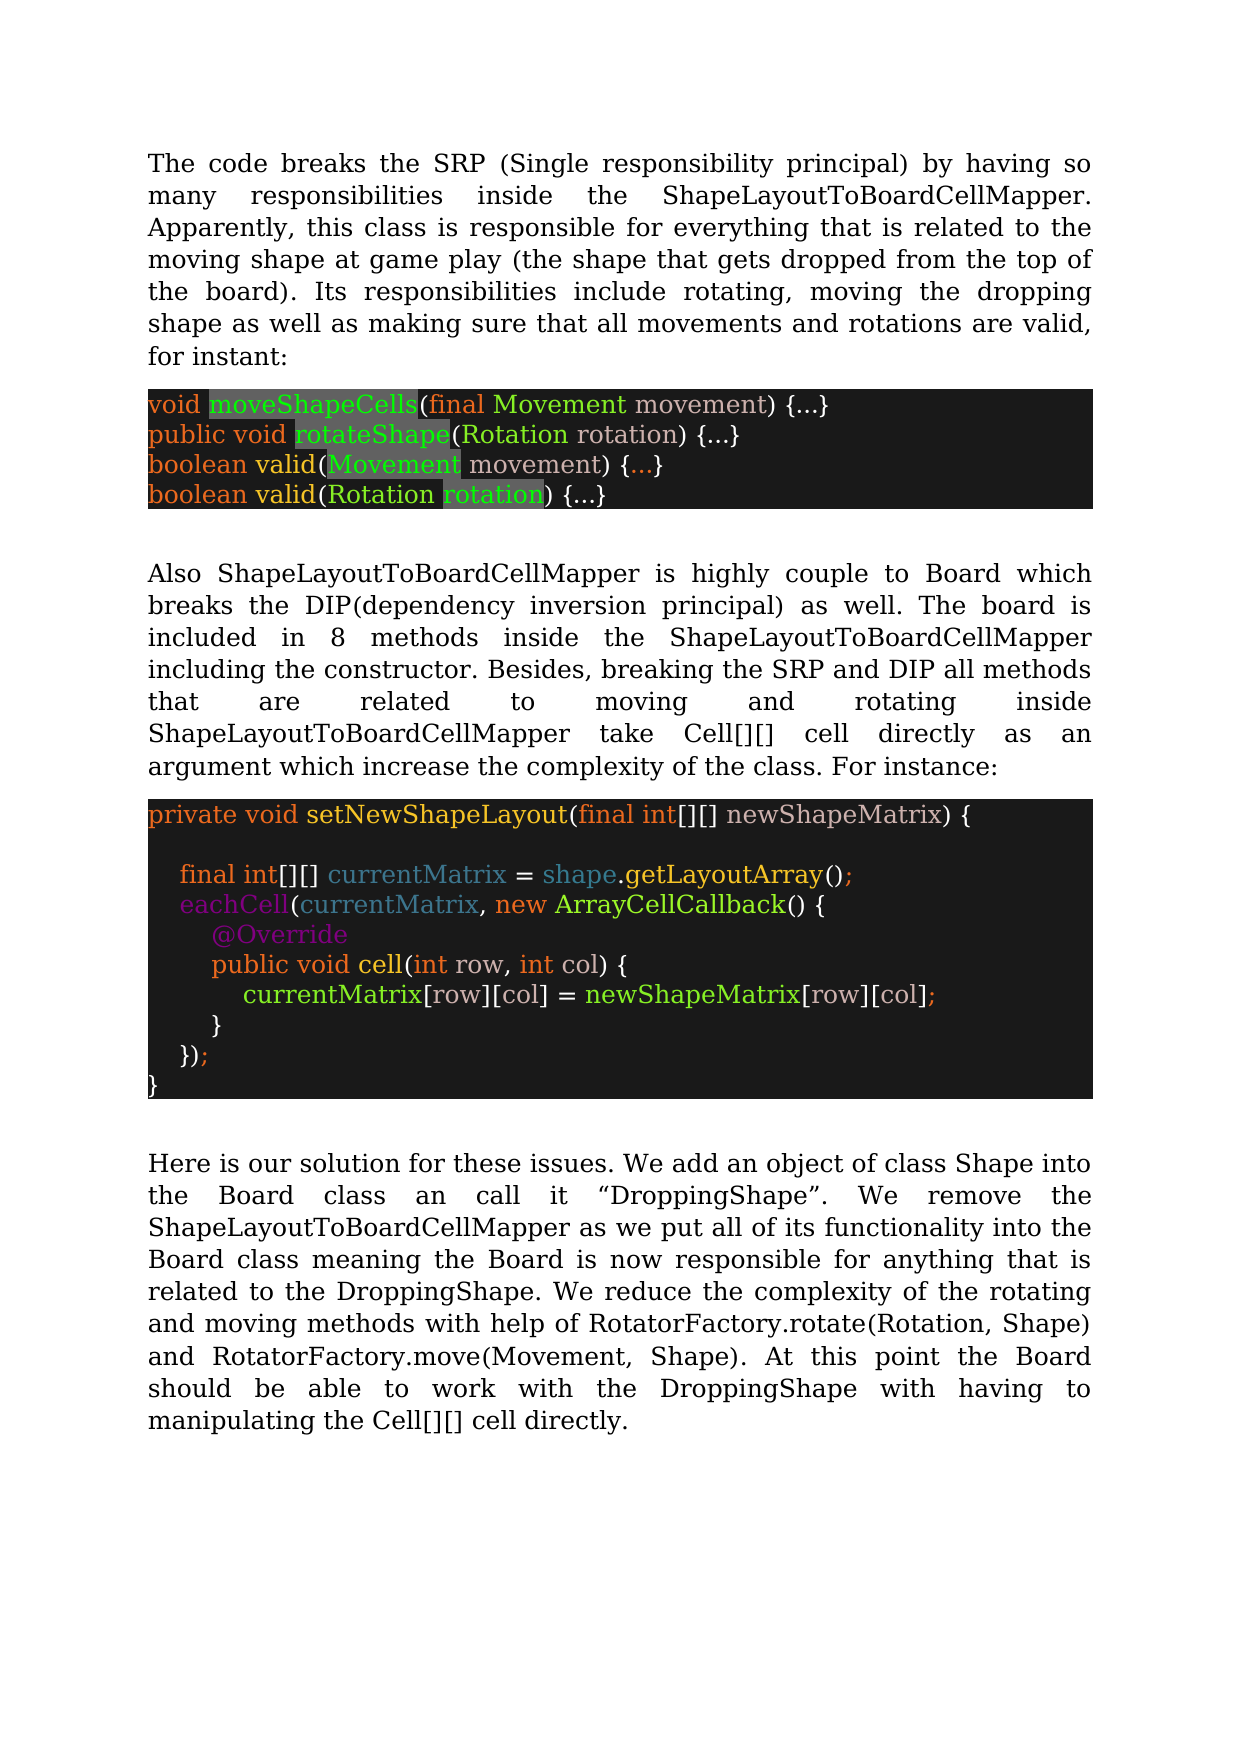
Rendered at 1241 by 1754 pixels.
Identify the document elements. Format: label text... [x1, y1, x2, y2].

text boolean valid(Rotation rotation) {…} [148, 479, 1093, 509]
text Also ShapeLayoutToBoardCellMapper is highly couple to Board which breaks the DIP(dependency inversion principal) as well. The board is included in 8 methods inside the ShapeLayoutToBoardCellMapper including the constructor. Besides, breaking the SRP and DIP all methods that are related to moving and rotating inside ShapeLayoutToBoardCellMapper take Cell[][] cell directly as an argument which increase the complexity of the class. For instance: [148, 558, 1093, 780]
text Here is our solution for these issues. We add an object of class Shape into the Board class an call it “DroppingShape”. We remove the ShapeLayoutToBoardCellMapper as we put all of its functionality into the Board class meaning the Board is now responsible for anything that is related to the DroppingShape. We reduce the complexity of the rotating and moving methods with help of RotatorFactory.rotate(Rotation, Shape) and RotatorFactory.move(Movement, Shape). At this point the Board should be able to work with the DroppingShape with having to manipulating the Cell[][] cell directly. [148, 1148, 1093, 1434]
text public void rotateShape(Rotation rotation) {…} [148, 419, 1093, 449]
text The code breaks the SRP (Single responsibility principal) by having so many responsibilities inside the ShapeLayoutToBoardCellMapper. Apparently, this class is responsible for everything that is related to the moving shape at game play (the shape that gets dropped from the top of the board). Its responsibilities include rotating, moving the dropping shape as well as making sure that all movements and rotations are valid, for instant: [148, 148, 1093, 370]
text private void setNewShapeLayout(final int[][] newShapeMatrix) { final int[][] currentMatrix = shape.getLayoutArray(); eachCell(currentMatrix, new ArrayCellCallback() { @Override public void cell(int row, int col) { currentMatrix[row][col] = newShapeMatrix[row][col]; } }); } [148, 799, 1093, 1099]
text boolean valid(Movement movement) {…} [148, 449, 1093, 479]
text void moveShapeCells(final Movement movement) {…} [148, 389, 1093, 419]
